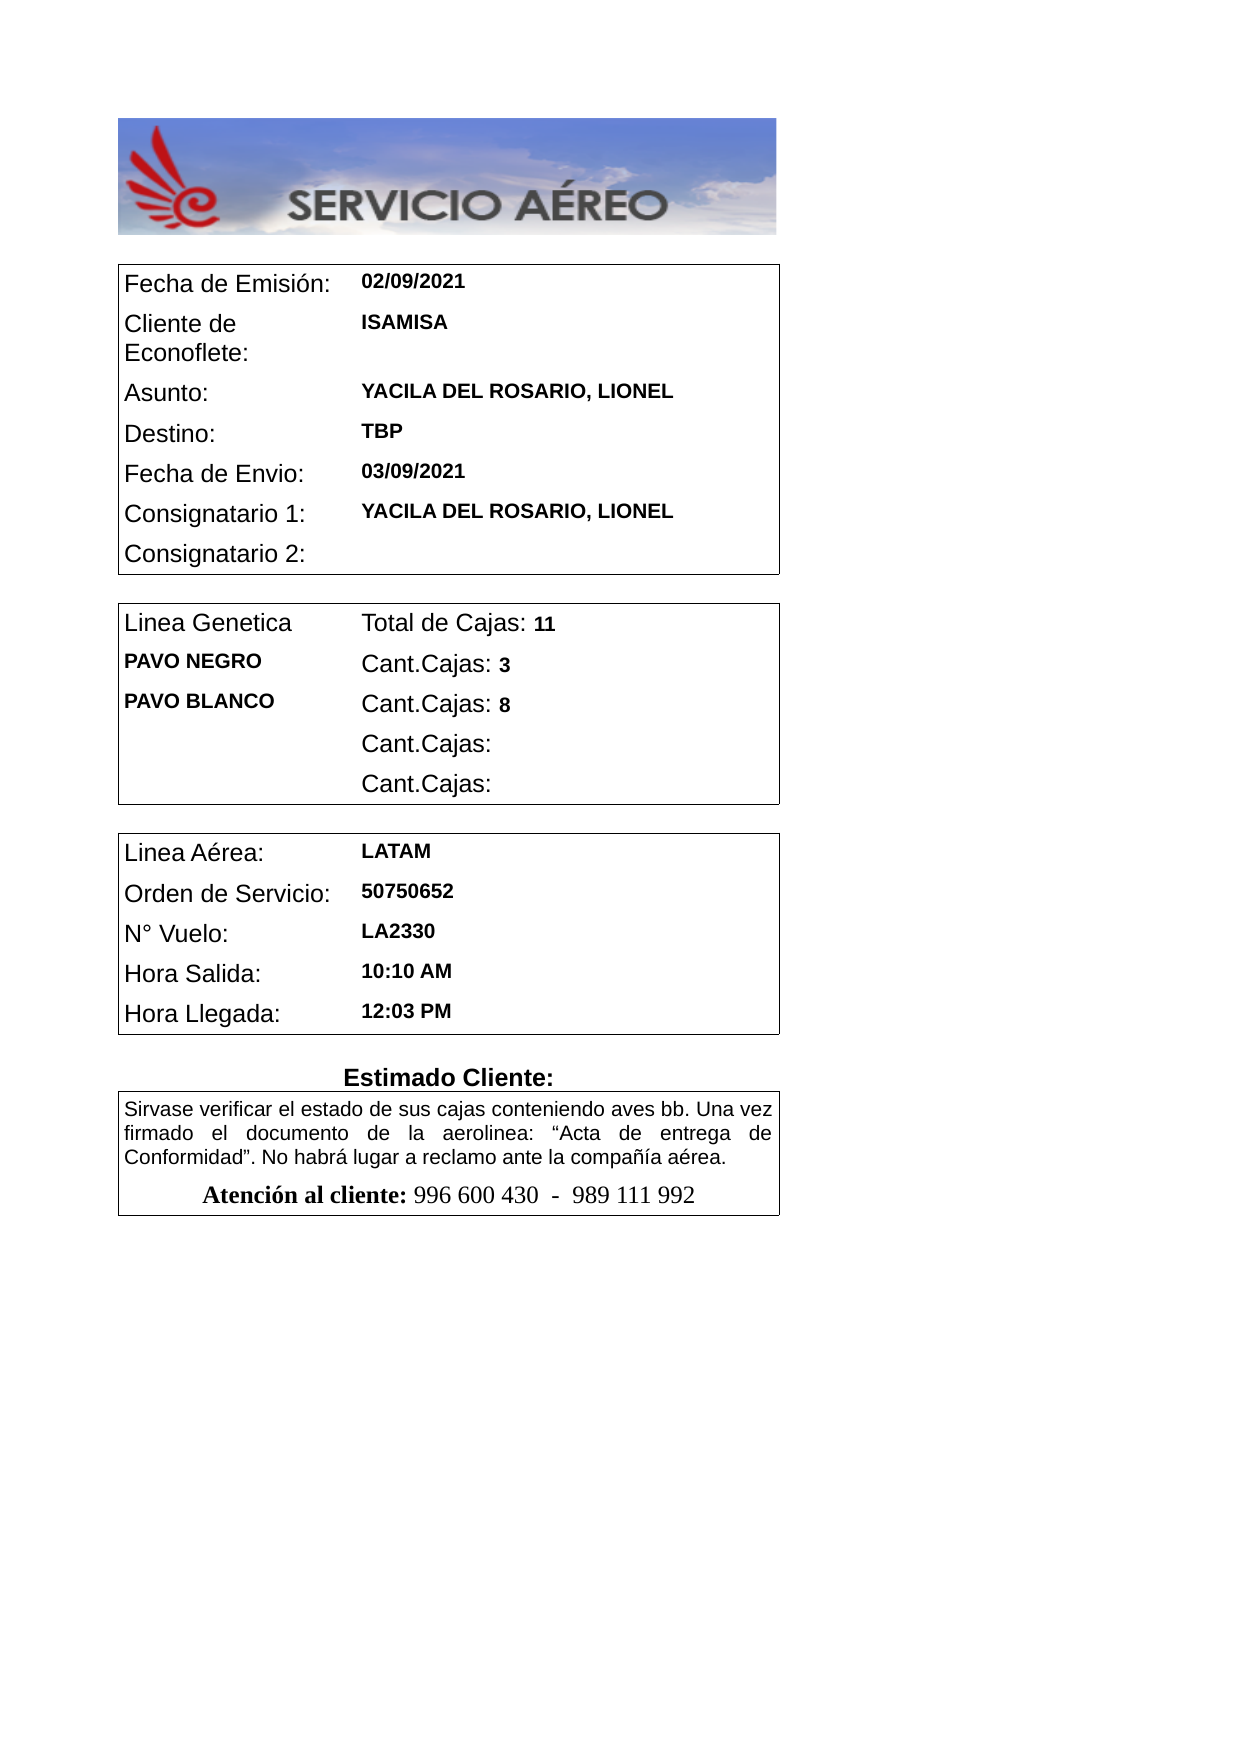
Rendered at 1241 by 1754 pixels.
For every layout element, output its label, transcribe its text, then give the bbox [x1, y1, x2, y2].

table_cell Linea Genetica [119, 604, 356, 643]
table_cell N° Vuelo: [119, 913, 356, 953]
table_cell Cant.Cajas: [356, 723, 779, 763]
table_cell Fecha de Envio: [119, 453, 356, 493]
table_cell 10:10 AM [356, 953, 779, 993]
table_cell Orden de Servicio: [119, 873, 356, 913]
picture [118, 118, 777, 235]
table_cell Consignatario 1: [119, 493, 356, 533]
table_cell Cant.Cajas: 8 [356, 683, 779, 723]
table_cell LA2330 [356, 913, 779, 953]
table_cell Asunto: [119, 373, 356, 413]
table_cell [356, 534, 779, 574]
table_cell LATAM [356, 834, 779, 873]
table_cell [118, 575, 356, 603]
table_cell Linea Aérea: [119, 834, 356, 873]
table_cell 12:03 PM [356, 994, 779, 1034]
table_header 02/09/2021 [356, 265, 779, 304]
table_cell 03/09/2021 [356, 453, 779, 493]
table_cell Total de Cajas: 11 [356, 604, 779, 643]
table_cell [356, 575, 779, 603]
table_cell [118, 805, 356, 833]
table_cell Atención al cliente: 996 600 430 - 989 111 992 [119, 1175, 779, 1215]
table_header Fecha de Emisión: [119, 265, 356, 304]
table_cell Hora Salida: [119, 953, 356, 993]
table_cell Cant.Cajas: [356, 764, 779, 804]
table_cell [119, 723, 356, 763]
table_cell YACILA DEL ROSARIO, LIONEL [356, 373, 779, 413]
table_cell Cant.Cajas: 3 [356, 643, 779, 683]
table_cell ISAMISA [356, 304, 779, 373]
table_cell PAVO NEGRO [119, 643, 356, 683]
table_cell Sirvase verificar el estado de sus cajas conteniendo aves bb. Una vez firmado el documento de la aerolinea: “Acta de entrega de Conformidad”. No habrá lugar a reclamo ante la compañía aérea. [119, 1092, 779, 1175]
table_cell Estimado Cliente: [118, 1035, 779, 1091]
table_cell Consignatario 2: [119, 534, 356, 574]
table_cell Destino: [119, 413, 356, 453]
table_cell Cliente de Econoflete: [119, 304, 356, 373]
table_cell [356, 805, 779, 833]
table_cell Hora Llegada: [119, 994, 356, 1034]
table_cell 50750652 [356, 873, 779, 913]
table_cell TBP [356, 413, 779, 453]
table_cell YACILA DEL ROSARIO, LIONEL [356, 493, 779, 533]
table_cell PAVO BLANCO [119, 683, 356, 723]
table_cell [119, 764, 356, 804]
